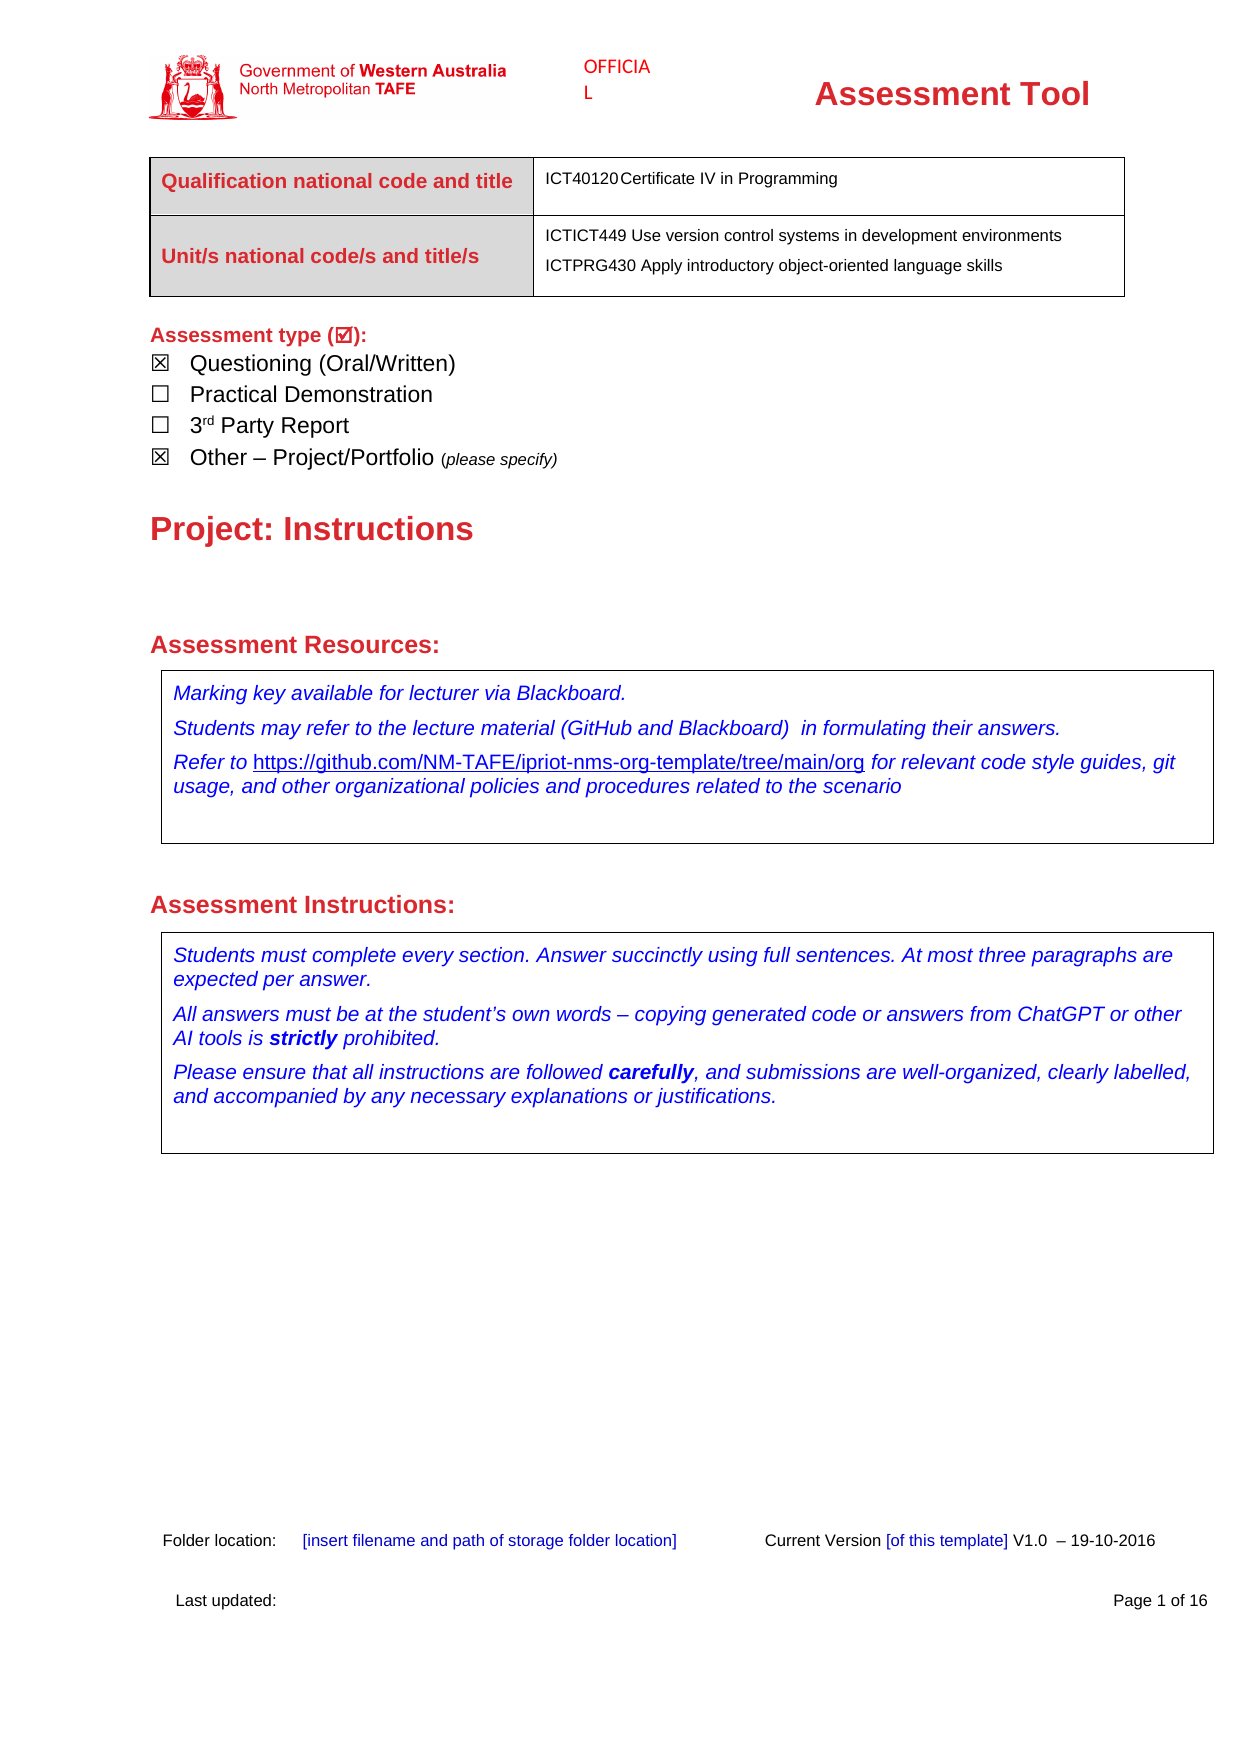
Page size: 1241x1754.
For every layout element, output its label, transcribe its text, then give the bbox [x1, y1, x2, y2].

table_header Students must complete every section. Answer succinctly using full sentences. At most three paragraphs are expected per answer. All answers must be at the student’s own words – copying generated code or answers from ChatGPT or other AI tools is strictly prohibited. Please ensure that all instructions are followed carefully, and submissions are well-organized, clearly labelled, and accompanied by any necessary explanations or justifications. [162, 933, 1213, 1152]
subtitle Project: Instructions [150, 509, 1090, 586]
text Assessment Resources: [150, 630, 1090, 659]
table_header Marking key available for lecturer via Blackboard. Students may refer to the lecture material (GitHub and Blackboard) in formulating their answers. Refer to https://github.com/NM-TAFE/ipriot-nms-org-template/tree/main/org for relevant code style guides, git usage, and other organizational policies and procedures related to the scenario [162, 671, 1213, 842]
text Assessment Instructions: [150, 890, 1090, 919]
picture [148, 55, 511, 120]
